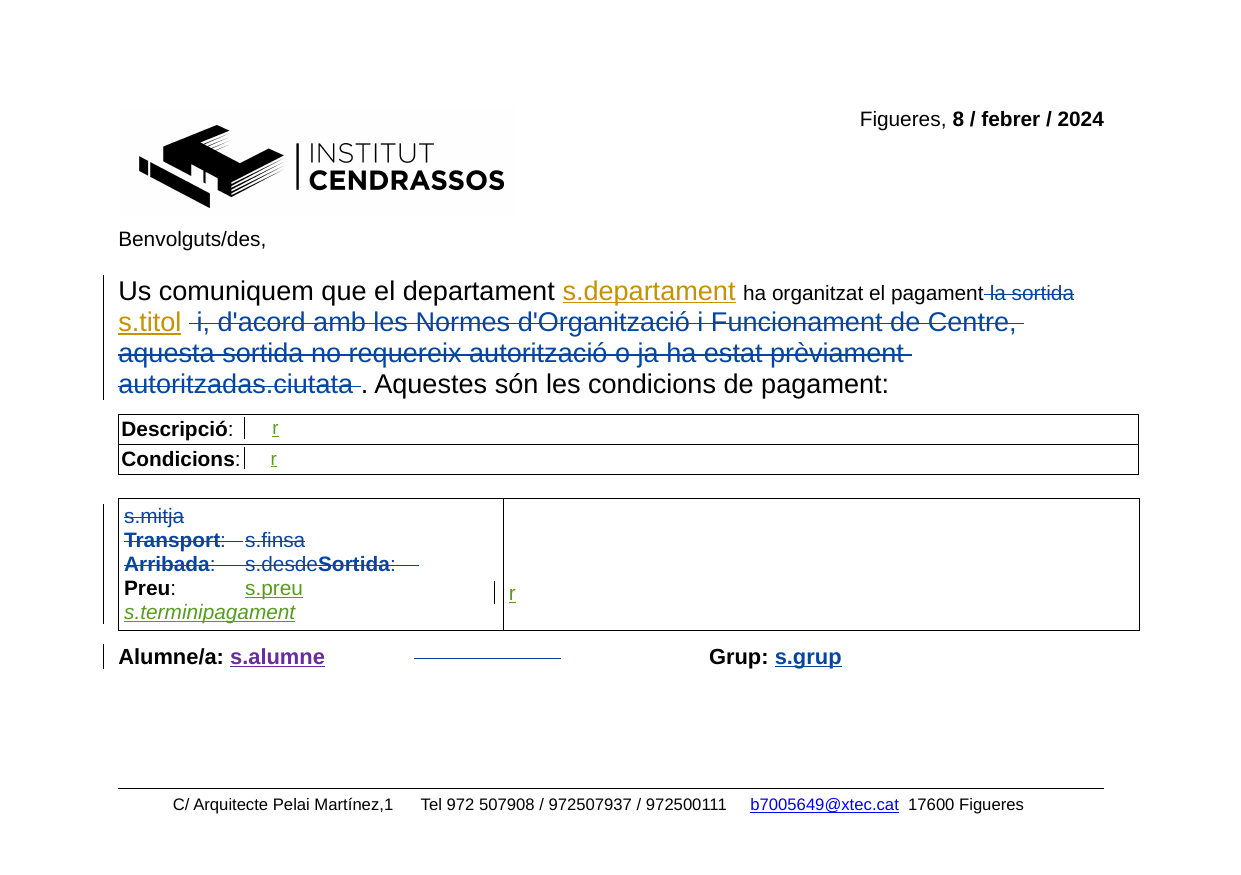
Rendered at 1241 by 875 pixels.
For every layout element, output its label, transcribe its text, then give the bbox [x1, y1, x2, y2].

table_header [504, 499, 1139, 630]
table_header r [270, 447, 1138, 469]
table_header [255, 415, 1138, 444]
table_header [509, 504, 1134, 557]
text Benvolguts/des, [118, 227, 1104, 251]
table_header Descripció: [119, 415, 255, 444]
table_cell [255, 445, 1138, 474]
table_cell Condicions: [119, 445, 255, 474]
text Figueres, 8 / febrer / 2024 [515, 107, 1104, 131]
table_header r [509, 581, 1134, 604]
picture [121, 106, 515, 217]
text Us comuniquem que el departament s.departament ha organitzat el pagament s.titol . Aquestes són les condicions de pagament: [118, 275, 1104, 400]
table_header Preu: s.preu s.terminipagament [119, 499, 503, 630]
table_header [513, 515, 1132, 551]
text Alumne/a: s.alumne Grup: s.grup [118, 644, 1104, 669]
table_header r [272, 417, 1137, 439]
